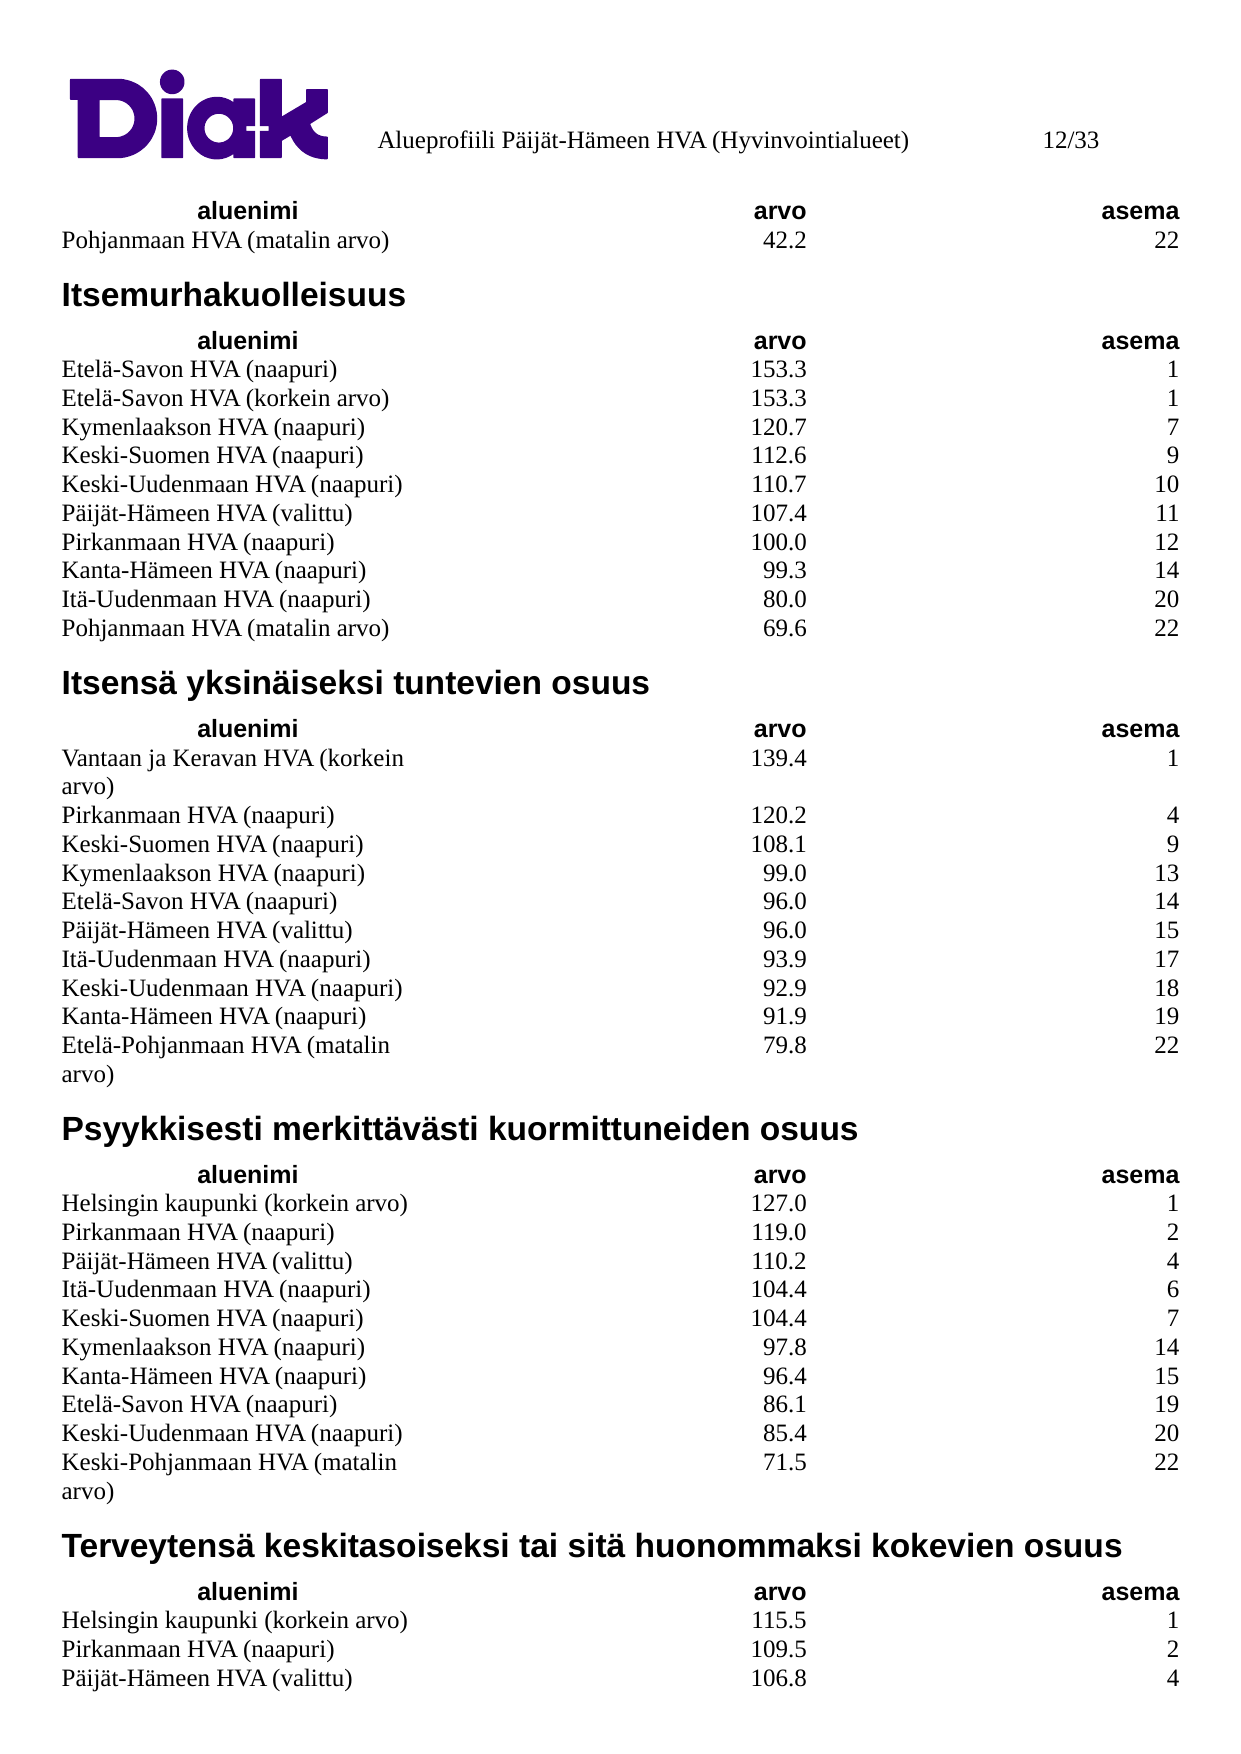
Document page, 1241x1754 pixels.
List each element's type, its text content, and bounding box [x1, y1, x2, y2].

table_cell 7 [806, 412, 1179, 441]
table_header asema [806, 714, 1179, 743]
table_cell 1 [806, 383, 1179, 412]
table_header asema [806, 196, 1179, 225]
table_cell 13 [806, 858, 1179, 886]
table_cell 1 [806, 1188, 1179, 1217]
table_cell Keski-Uudenmaan HVA (naapuri) [61, 973, 434, 1001]
table_cell 20 [806, 584, 1179, 613]
table_cell 104.4 [434, 1303, 806, 1332]
table_cell 153.3 [434, 354, 806, 383]
table_cell Helsingin kaupunki (korkein arvo) [61, 1188, 434, 1217]
table_cell 14 [806, 1332, 1179, 1361]
table_cell 19 [806, 1390, 1179, 1418]
subtitle Itsemurhakuolleisuus [61, 274, 1179, 313]
table_cell 12 [806, 527, 1179, 556]
table_cell 96.0 [434, 915, 806, 944]
table_cell 119.0 [434, 1217, 806, 1246]
table_cell 1 [806, 1605, 1179, 1634]
table_header aluenimi [61, 1577, 434, 1605]
table_cell 22 [806, 225, 1179, 254]
table_cell 139.4 [434, 743, 806, 800]
table_cell 153.3 [434, 383, 806, 412]
table_cell 14 [806, 556, 1179, 584]
subtitle Terveytensä keskitasoiseksi tai sitä huonommaksi kokevien osuus [61, 1525, 1179, 1564]
table_header aluenimi [61, 714, 434, 743]
table_cell Itä-Uudenmaan HVA (naapuri) [61, 584, 434, 613]
table_cell 79.8 [434, 1030, 806, 1088]
table_cell 110.7 [434, 469, 806, 498]
table_cell 112.6 [434, 441, 806, 469]
table_cell Pohjanmaan HVA (matalin arvo) [61, 613, 434, 642]
table_cell 96.4 [434, 1361, 806, 1389]
table_cell Keski-Suomen HVA (naapuri) [61, 441, 434, 469]
table_cell 99.0 [434, 858, 806, 886]
table_cell 93.9 [434, 944, 806, 973]
table_cell 4 [806, 800, 1179, 829]
table_cell 4 [806, 1246, 1179, 1274]
table_cell Keski-Suomen HVA (naapuri) [61, 1303, 434, 1332]
table_cell Pirkanmaan HVA (naapuri) [61, 527, 434, 556]
table_cell Keski-Uudenmaan HVA (naapuri) [61, 469, 434, 498]
table_header arvo [434, 1577, 806, 1605]
table_cell 120.2 [434, 800, 806, 829]
table_cell 69.6 [434, 613, 806, 642]
table_header asema [806, 326, 1179, 354]
table_cell 120.7 [434, 412, 806, 441]
table_header arvo [434, 196, 806, 225]
table_cell Helsingin kaupunki (korkein arvo) [61, 1605, 434, 1634]
table_cell Etelä-Pohjanmaan HVA (matalin arvo) [61, 1030, 434, 1088]
table_cell 96.0 [434, 886, 806, 915]
table_cell 108.1 [434, 829, 806, 858]
table_cell Pohjanmaan HVA (matalin arvo) [61, 225, 434, 254]
table_cell 2 [806, 1634, 1179, 1663]
table_cell 11 [806, 498, 1179, 527]
table_header aluenimi [61, 326, 434, 354]
table_cell 110.2 [434, 1246, 806, 1274]
table_header asema [806, 1577, 1179, 1605]
table_cell 80.0 [434, 584, 806, 613]
table_cell 86.1 [434, 1390, 806, 1418]
table_cell Päijät-Hämeen HVA (valittu) [61, 1663, 434, 1692]
table_cell 22 [806, 613, 1179, 642]
table_cell Kymenlaakson HVA (naapuri) [61, 858, 434, 886]
table_cell Itä-Uudenmaan HVA (naapuri) [61, 944, 434, 973]
table_cell 15 [806, 1361, 1179, 1389]
table_cell 7 [806, 1303, 1179, 1332]
table_cell 22 [806, 1030, 1179, 1088]
table_cell Keski-Pohjanmaan HVA (matalin arvo) [61, 1447, 434, 1504]
table_header arvo [434, 714, 806, 743]
table_cell Kymenlaakson HVA (naapuri) [61, 1332, 434, 1361]
table_cell 15 [806, 915, 1179, 944]
table_cell 115.5 [434, 1605, 806, 1634]
table_cell Pirkanmaan HVA (naapuri) [61, 1217, 434, 1246]
table_cell 9 [806, 829, 1179, 858]
table_cell 1 [806, 354, 1179, 383]
table_cell 92.9 [434, 973, 806, 1001]
table_cell Keski-Uudenmaan HVA (naapuri) [61, 1418, 434, 1447]
table_cell Itä-Uudenmaan HVA (naapuri) [61, 1275, 434, 1303]
table_cell 100.0 [434, 527, 806, 556]
table_cell Kanta-Hämeen HVA (naapuri) [61, 556, 434, 584]
table_cell 97.8 [434, 1332, 806, 1361]
table_cell 9 [806, 441, 1179, 469]
table_cell 109.5 [434, 1634, 806, 1663]
table_cell 71.5 [434, 1447, 806, 1504]
table_cell Päijät-Hämeen HVA (valittu) [61, 498, 434, 527]
table_header arvo [434, 326, 806, 354]
table_cell 91.9 [434, 1001, 806, 1030]
table_cell Etelä-Savon HVA (naapuri) [61, 354, 434, 383]
table_cell 127.0 [434, 1188, 806, 1217]
table_cell 19 [806, 1001, 1179, 1030]
table_cell 10 [806, 469, 1179, 498]
table_cell 18 [806, 973, 1179, 1001]
subtitle Itsensä yksinäiseksi tuntevien osuus [61, 663, 1179, 701]
table_cell Pirkanmaan HVA (naapuri) [61, 1634, 434, 1663]
table_header arvo [434, 1160, 806, 1188]
table_cell Kanta-Hämeen HVA (naapuri) [61, 1361, 434, 1389]
table_cell 99.3 [434, 556, 806, 584]
table_cell 104.4 [434, 1275, 806, 1303]
table_cell Etelä-Savon HVA (naapuri) [61, 886, 434, 915]
table_cell Etelä-Savon HVA (korkein arvo) [61, 383, 434, 412]
table_header aluenimi [61, 196, 434, 225]
table_cell 4 [806, 1663, 1179, 1692]
table_cell Vantaan ja Keravan HVA (korkein arvo) [61, 743, 434, 800]
table_cell 22 [806, 1447, 1179, 1504]
table_cell 107.4 [434, 498, 806, 527]
table_cell 6 [806, 1275, 1179, 1303]
table_cell Kymenlaakson HVA (naapuri) [61, 412, 434, 441]
table_cell 42.2 [434, 225, 806, 254]
table_cell 85.4 [434, 1418, 806, 1447]
table_cell Päijät-Hämeen HVA (valittu) [61, 1246, 434, 1274]
table_header aluenimi [61, 1160, 434, 1188]
table_cell 2 [806, 1217, 1179, 1246]
table_cell 106.8 [434, 1663, 806, 1692]
table_cell Kanta-Hämeen HVA (naapuri) [61, 1001, 434, 1030]
table_cell 14 [806, 886, 1179, 915]
table_cell 1 [806, 743, 1179, 800]
table_cell 20 [806, 1418, 1179, 1447]
table_header asema [806, 1160, 1179, 1188]
table_cell Etelä-Savon HVA (naapuri) [61, 1390, 434, 1418]
table_cell Keski-Suomen HVA (naapuri) [61, 829, 434, 858]
subtitle Psyykkisesti merkittävästi kuormittuneiden osuus [61, 1108, 1179, 1147]
table_cell Päijät-Hämeen HVA (valittu) [61, 915, 434, 944]
table_cell Pirkanmaan HVA (naapuri) [61, 800, 434, 829]
table_cell 17 [806, 944, 1179, 973]
